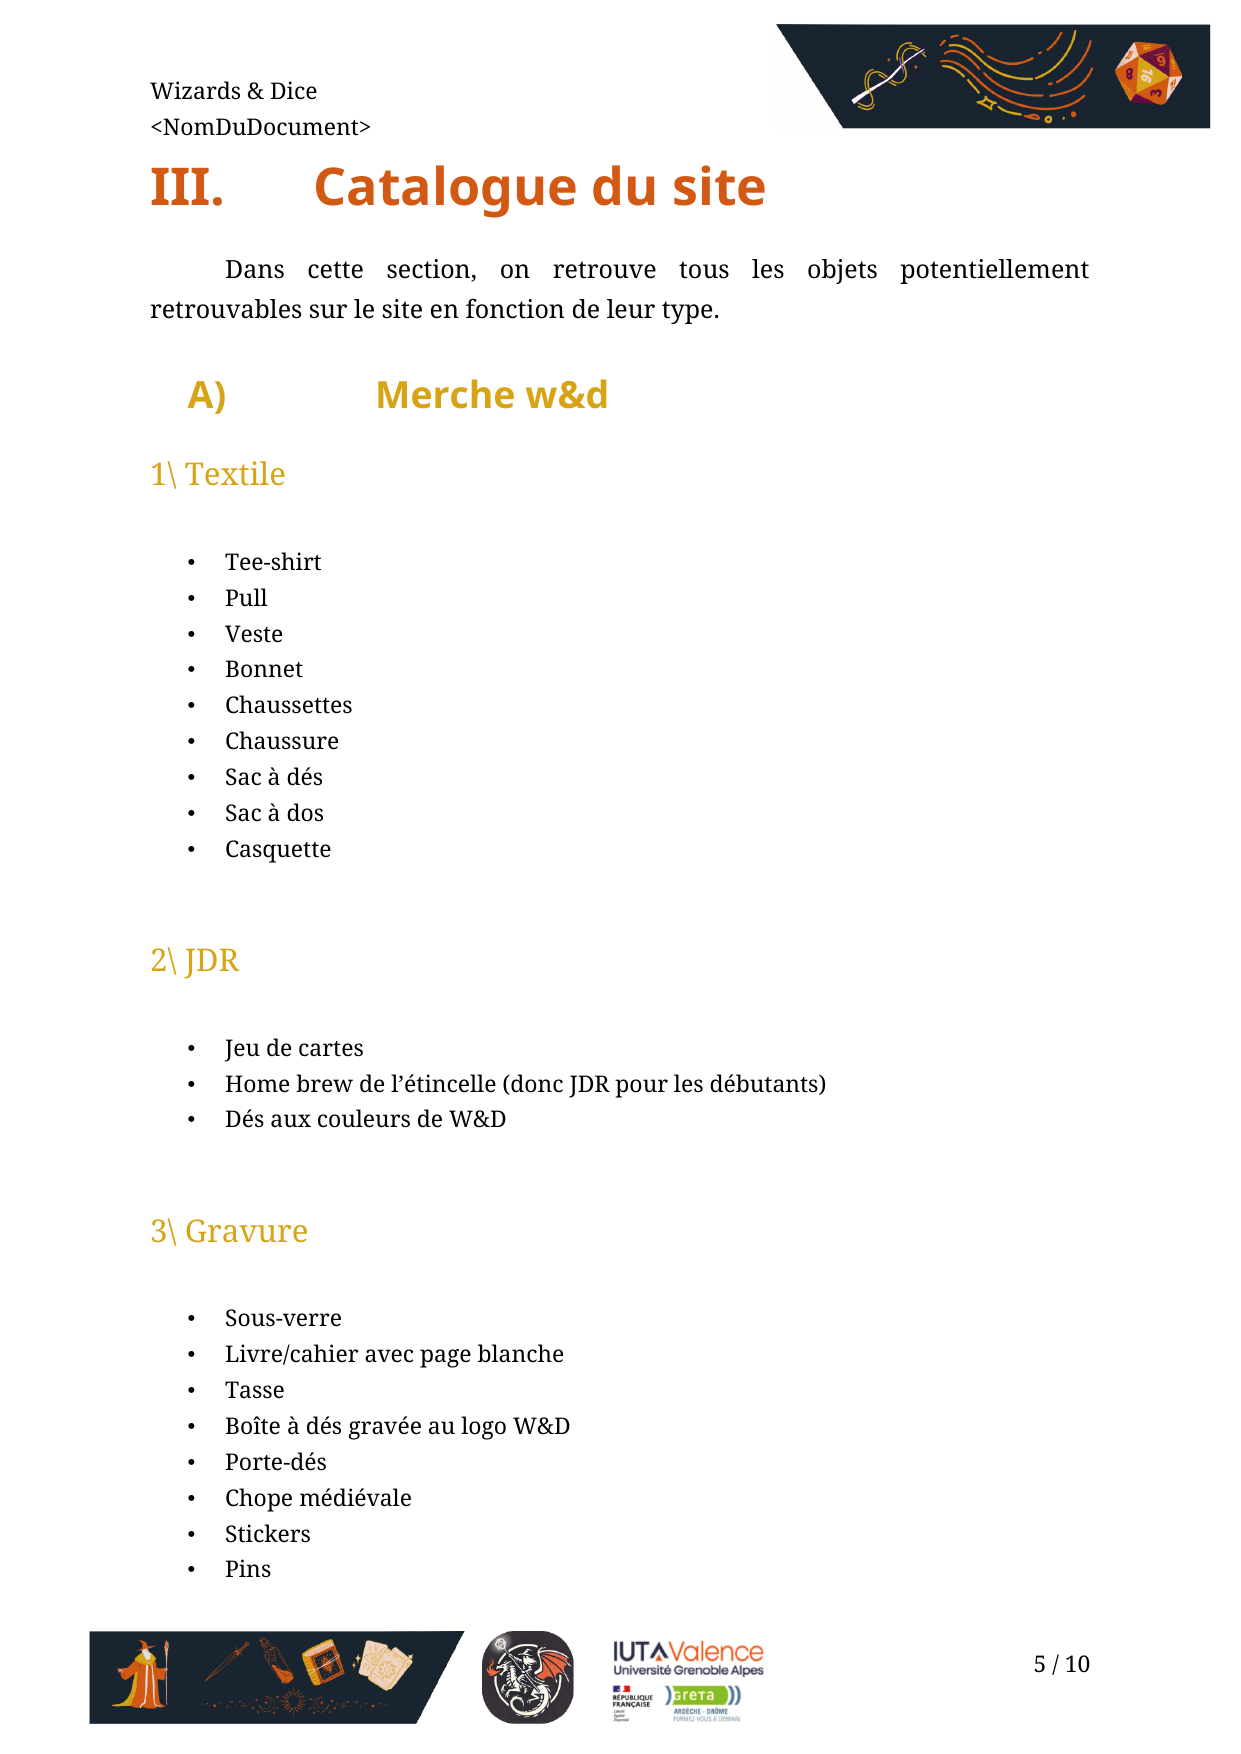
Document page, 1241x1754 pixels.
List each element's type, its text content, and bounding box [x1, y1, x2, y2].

subtitle Catalogue du site [150, 150, 1090, 221]
list Chaussure [187, 725, 1090, 757]
list Bonnet [187, 653, 1090, 685]
subtitle 3\ Gravure [150, 1209, 1090, 1251]
list Porte-dés [187, 1446, 1090, 1477]
list Boîte à dés gravée au logo W&D [187, 1410, 1090, 1441]
picture [81, 1620, 788, 1733]
list Sac à dos [187, 797, 1090, 828]
list Home brew de l’étincelle (donc JDR pour les débutants) [187, 1067, 1090, 1099]
list Pull [187, 582, 1090, 613]
list Tee-shirt [187, 546, 1090, 577]
subtitle Merche w&d [187, 368, 1090, 419]
list Chaussettes [187, 689, 1090, 721]
list Jeu de cartes [187, 1032, 1090, 1063]
subtitle 2\ JDR [150, 938, 1090, 981]
list Chope médiévale [187, 1482, 1090, 1513]
list Veste [187, 617, 1090, 649]
subtitle 1\ Textile [150, 452, 1090, 495]
list Dés aux couleurs de W&D [187, 1103, 1090, 1135]
list Sous-verre [187, 1302, 1090, 1333]
list Livre/cahier avec page blanche [187, 1338, 1090, 1369]
list Tasse [187, 1374, 1090, 1405]
text Dans cette section, on retrouve tous les objets potentiellement retrouvables sur le site en fonction de leur type. [150, 252, 1090, 325]
picture [771, 21, 1218, 131]
list Pins [187, 1553, 1090, 1585]
list Stickers [187, 1517, 1090, 1549]
list Casquette [187, 833, 1090, 864]
list Sac à dés [187, 761, 1090, 792]
